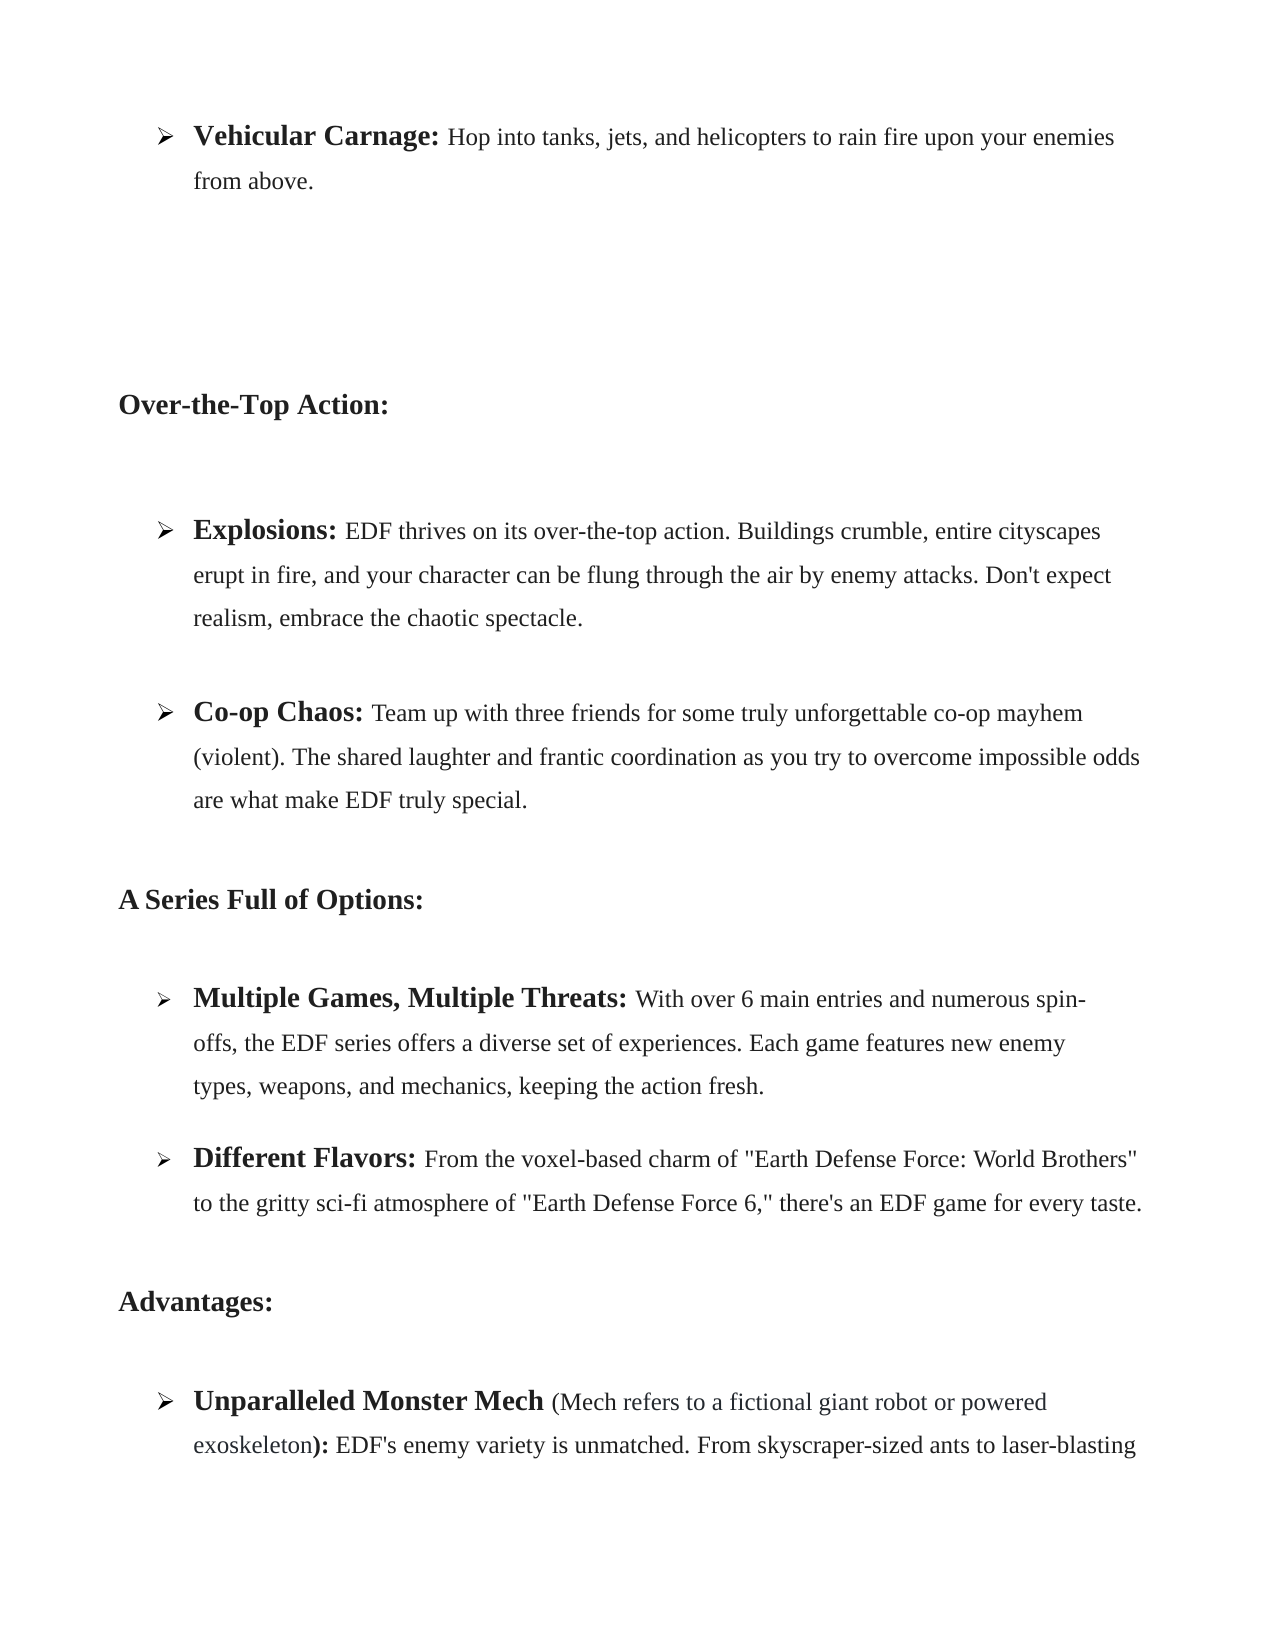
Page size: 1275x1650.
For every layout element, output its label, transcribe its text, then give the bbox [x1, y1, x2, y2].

list Co-op Chaos: Team up with three friends for some truly unforgettable co-op mayhem (violent). The shared laughter and frantic coordination as you try to overcome impossible odds are what make EDF truly special. [156, 694, 1157, 814]
list Different Flavors: From the voxel-based charm of "Earth Defense Force: World Brothers" to the gritty sci-fi atmosphere of "Earth Defense Force 6," there's an EDF game for every taste. [156, 1140, 1157, 1217]
text Advantages: [118, 1284, 1157, 1318]
list Multiple Games, Multiple Threats: With over 6 main entries and numerous spin-offs, the EDF series offers a diverse set of experiences. Each game features new enemy types, weapons, and mechanics, keeping the action fresh. [156, 980, 1157, 1100]
list Explosions: EDF thrives on its over-the-top action. Buildings crumble, entire cityscapes erupt in fire, and your character can be flung through the air by enemy attacks. Don't expect realism, embrace the chaotic spectacle. [156, 512, 1157, 632]
text Over-the-Top Action: [118, 387, 1157, 421]
list Vehicular Carnage: Hop into tanks, jets, and helicopters to rain fire upon your enemies from above. [156, 118, 1157, 195]
text A Series Full of Options: [118, 882, 1157, 915]
list Unparalleled Monster Mech (Mech refers to a fictional giant robot or powered exoskeleton): EDF's enemy variety is unmatched. From skyscraper-sized ants to laser-blasting [156, 1383, 1157, 1459]
